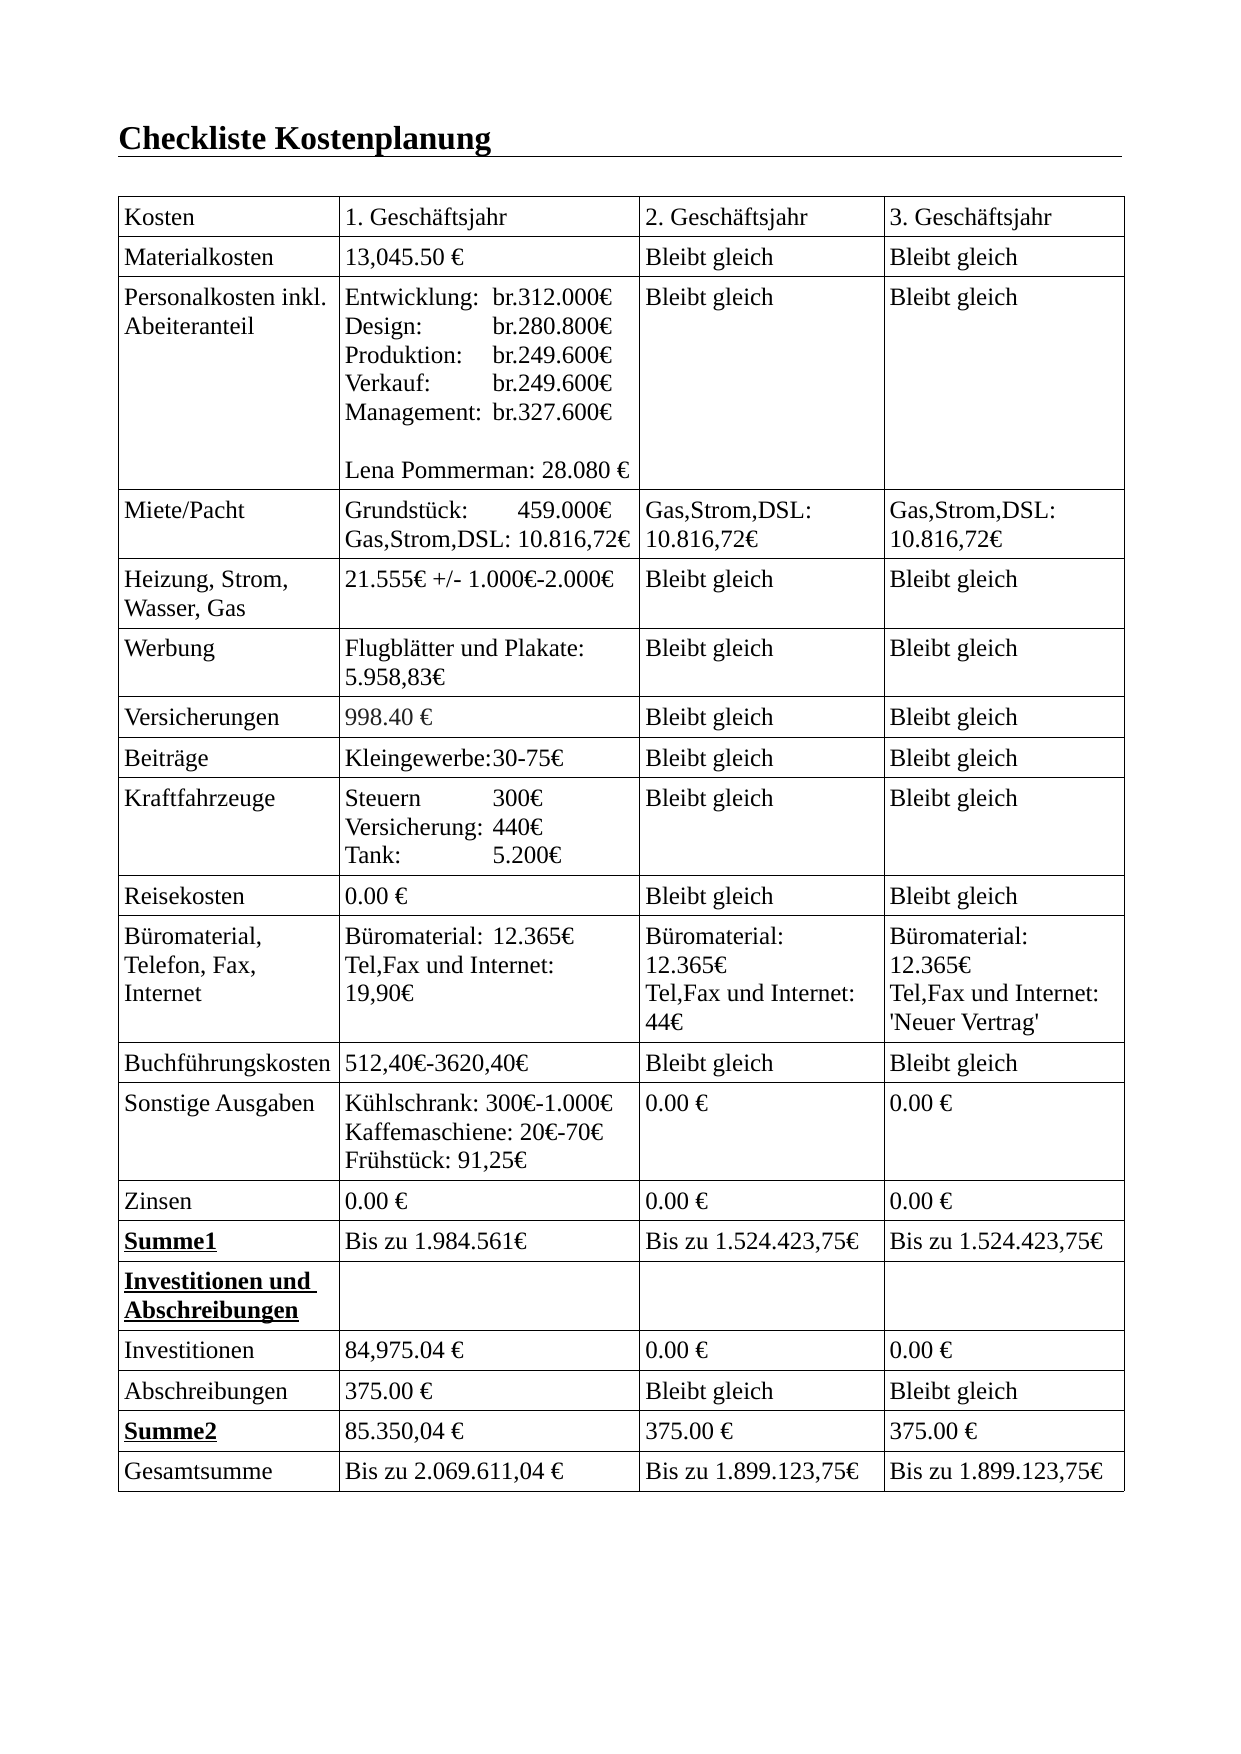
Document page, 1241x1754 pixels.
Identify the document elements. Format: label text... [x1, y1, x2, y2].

table_cell Kleingewerbe: 30-75€ [340, 738, 639, 777]
table_cell 13.045,50 € [340, 237, 639, 276]
table_cell Bleibt gleich [885, 629, 1124, 696]
table_cell Gas,Strom,DSL: 10.816,72€ [640, 490, 884, 558]
table_cell Bleibt gleich [640, 1371, 884, 1410]
table_cell Bleibt gleich [885, 778, 1124, 875]
table_cell Personalkosten inkl. Abeiteranteil [119, 277, 339, 489]
table_cell Bis zu 1.984.561‬€ [340, 1221, 639, 1261]
table_cell Kraftfahrzeuge [119, 778, 339, 875]
table_cell Werbung [119, 629, 339, 696]
table_cell [885, 1262, 1124, 1329]
table_cell Zinsen [119, 1181, 339, 1220]
table_cell Steuern 300€ Versicherung: 440€ Tank: 5.200€ [340, 778, 639, 875]
table_cell 512,40€-3620,40€ [340, 1043, 639, 1082]
table_cell Abschreibungen [119, 1371, 339, 1410]
table_cell Buchführungskosten [119, 1043, 339, 1082]
table_cell Bleibt gleich [885, 1371, 1124, 1410]
table_cell Büromaterial, Telefon, Fax, Internet [119, 916, 339, 1042]
table_cell Bleibt gleich [640, 629, 884, 696]
table_header 2. Geschäftsjahr [640, 197, 884, 236]
table_cell Sonstige Ausgaben [119, 1083, 339, 1180]
table_cell Investitionen und Abschreibungen [119, 1262, 339, 1329]
table_cell Bleibt gleich [885, 277, 1124, 489]
table_cell Bis zu 2.069.611,04 € [340, 1452, 639, 1491]
table_cell Summe2 [119, 1411, 339, 1451]
table_cell Bleibt gleich [640, 559, 884, 627]
table_cell Bleibt gleich [885, 559, 1124, 627]
table_cell Kühlschrank: 300€-1.000€ Kaffemaschiene: 20€-70€ Frühstück: 91,25€ [340, 1083, 639, 1180]
table_cell Bleibt gleich [640, 738, 884, 777]
table_cell Beiträge [119, 738, 339, 777]
table_cell 0,00 € [640, 1331, 884, 1370]
table_cell Bis zu 1.524.423,75€ [885, 1221, 1124, 1261]
table_cell [640, 1262, 884, 1329]
table_cell Büromaterial: 12.365€ Tel,Fax und Internet: 19,90€ [340, 916, 639, 1042]
table_cell 84.975,04 € [340, 1331, 639, 1370]
table_cell Miete/Pacht [119, 490, 339, 558]
table_header 1. Geschäftsjahr [340, 197, 639, 236]
table_cell 0,00 € [885, 1181, 1124, 1220]
table_cell Heizung, Strom, Wasser, Gas [119, 559, 339, 627]
table_cell Grundstück: 459.000€ Gas,Strom,DSL: 10.816,72€ [340, 490, 639, 558]
table_cell Investitionen [119, 1331, 339, 1370]
table_cell Bis zu 1.899.123,75€ [640, 1452, 884, 1491]
table_cell Bis zu 1.899.123,75€ [885, 1452, 1124, 1491]
table_cell Bleibt gleich [640, 778, 884, 875]
table_cell Büromaterial: 12.365€ Tel,Fax und Internet: 'Neuer Vertrag' [885, 916, 1124, 1042]
table_cell Bleibt gleich [640, 1043, 884, 1082]
table_cell Bleibt gleich [885, 1043, 1124, 1082]
table_cell Materialkosten [119, 237, 339, 276]
table_cell 998,40 € [340, 697, 639, 737]
table_cell Bleibt gleich [640, 876, 884, 915]
table_cell 0,00 € [885, 1083, 1124, 1180]
table_cell 375,00 € [340, 1371, 639, 1410]
table_cell Gas,Strom,DSL: 10.816,72€ [885, 490, 1124, 558]
table_cell 375,00 € [640, 1411, 884, 1451]
table_cell 0,00 € [640, 1181, 884, 1220]
table_cell Versicherungen [119, 697, 339, 737]
table_cell Büromaterial: 12.365€ Tel,Fax und Internet: 44€ [640, 916, 884, 1042]
table_cell 85.350,04‬ € [340, 1411, 639, 1451]
table_cell 0,00 € [340, 1181, 639, 1220]
table_cell 0,00 € [885, 1331, 1124, 1370]
table_cell 21.555€ +/- 1.000€-2.000€ [340, 559, 639, 627]
table_cell 375,00 € [885, 1411, 1124, 1451]
table_cell Bleibt gleich [640, 277, 884, 489]
text Checkliste Kostenplanung [118, 118, 1122, 156]
table_cell Bleibt gleich [640, 697, 884, 737]
table_cell Bleibt gleich [885, 697, 1124, 737]
table_header Kosten [119, 197, 339, 236]
table_cell [340, 1262, 639, 1329]
table_cell 0,00 € [340, 876, 639, 915]
table_cell Bleibt gleich [885, 738, 1124, 777]
table_header 3. Geschäftsjahr [885, 197, 1124, 236]
table_cell Bleibt gleich [885, 876, 1124, 915]
table_cell Reisekosten [119, 876, 339, 915]
table_cell 0,00 € [640, 1083, 884, 1180]
table_cell Gesamtsumme [119, 1452, 339, 1491]
table_cell Flugblätter und Plakate: 5.958,83€ [340, 629, 639, 696]
table_cell Bleibt gleich [640, 237, 884, 276]
table_cell Summe1 [119, 1221, 339, 1261]
table_cell Entwicklung: br.312.000€ Design: br.280.800€ Produktion: br.249.600€ Verkauf: br.249.600€ Management: br.327.600€ Lena Pommerman: 28.080 € [340, 277, 639, 489]
table_cell Bis zu 1.524.423,75€ [640, 1221, 884, 1261]
table_cell Bleibt gleich [885, 237, 1124, 276]
